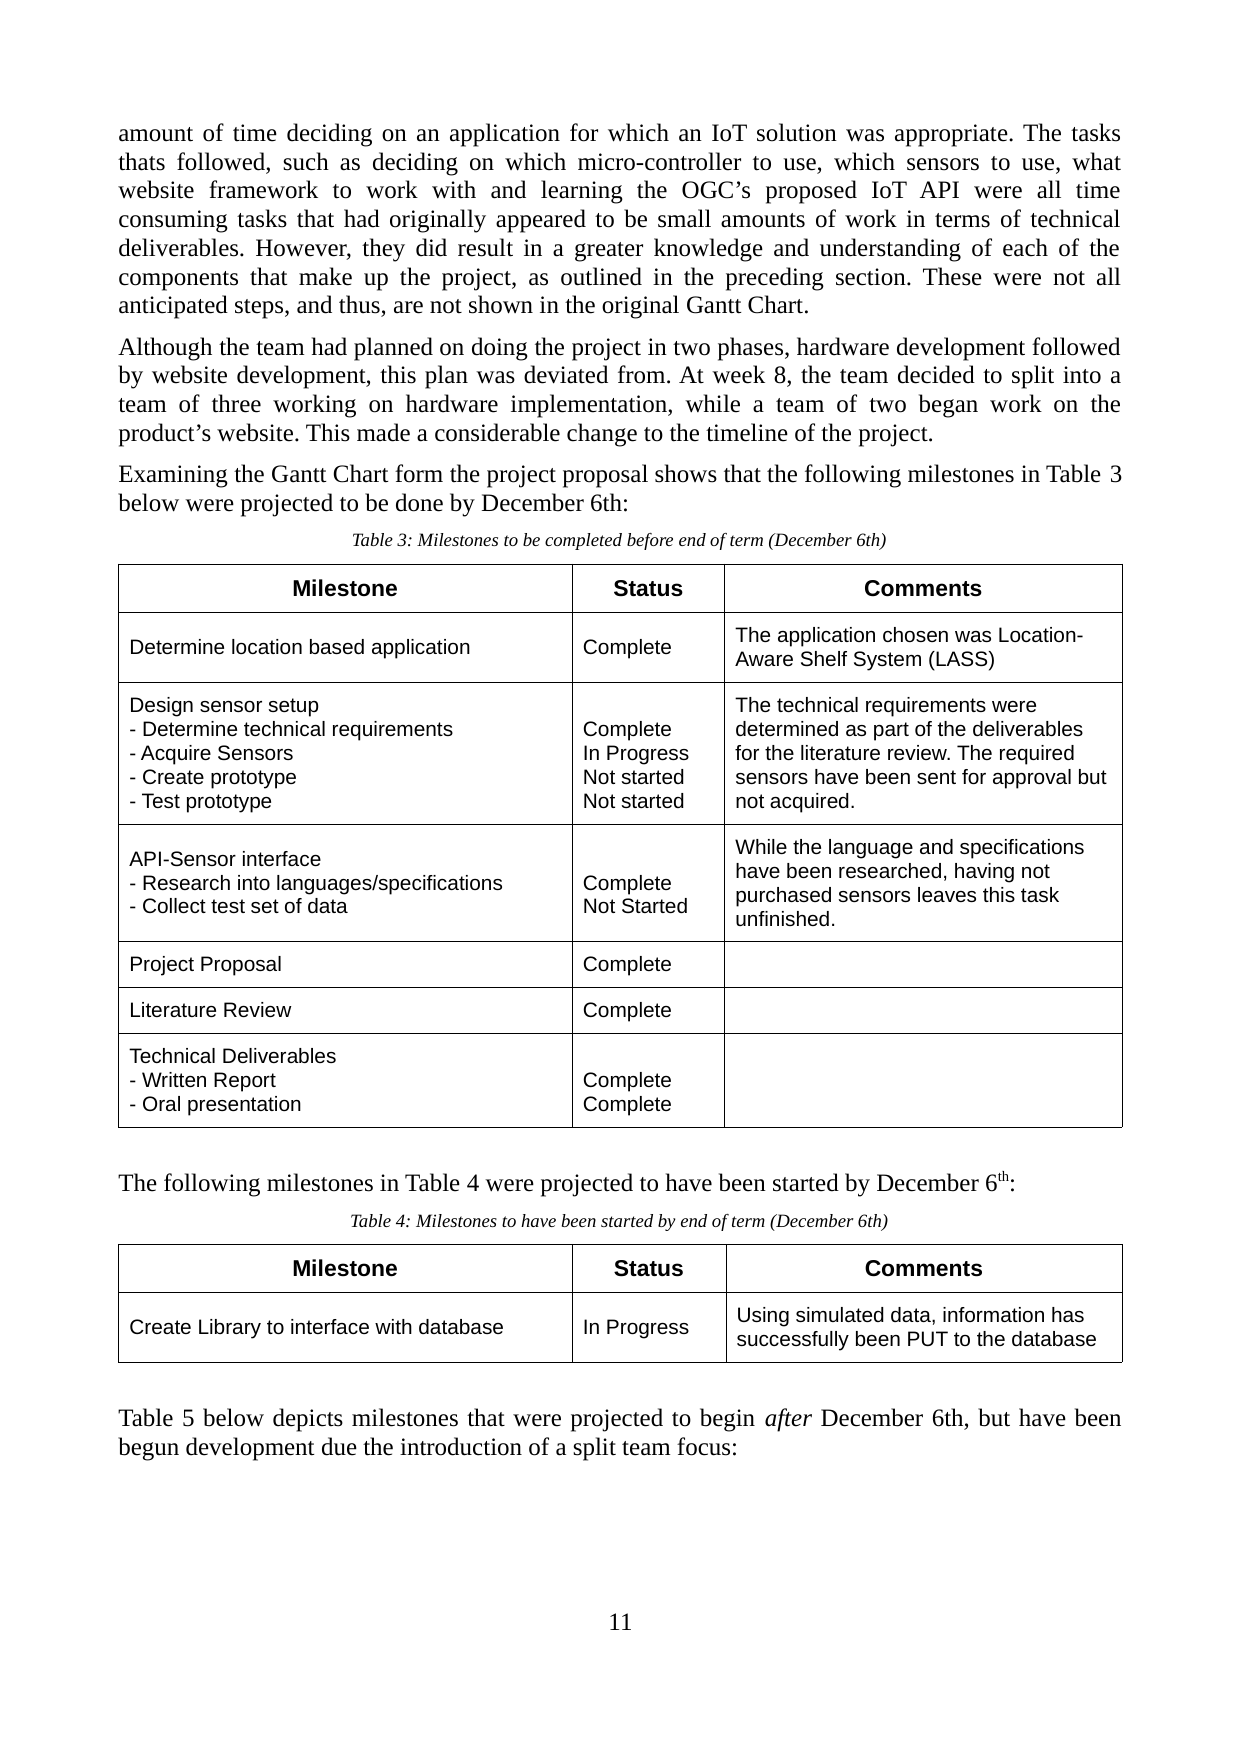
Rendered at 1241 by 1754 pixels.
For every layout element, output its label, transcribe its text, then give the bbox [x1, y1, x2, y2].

table_header Comments [725, 565, 1122, 612]
table_cell [725, 942, 1122, 987]
text Examining the Gantt Chart form the project proposal shows that the following milestones in Table 3 below were projected to be done by December 6th: [118, 459, 1122, 517]
table_cell The application chosen was Location-Aware Shelf System (LASS) [725, 613, 1122, 682]
text Table 3: Milestones to be completed before end of term (December 6th) [118, 529, 1122, 551]
table_header Milestone [119, 565, 572, 612]
table_cell Using simulated data, information has successfully been PUT to the database [727, 1293, 1122, 1362]
table_cell [725, 988, 1122, 1033]
table_header Status [573, 1245, 726, 1292]
text Although the team had planned on doing the project in two phases, hardware development followed by website development, this plan was deviated from. At week 8, the team decided to split into a team of three working on hardware implementation, while a team of two began work on the product’s website. This made a considerable change to the timeline of the project. [118, 332, 1122, 447]
table_cell The technical requirements were determined as part of the deliverables for the literature review. The required sensors have been sent for approval but not acquired. [725, 683, 1122, 823]
table_cell API-Sensor interface - Research into languages/specifications - Collect test set of data [119, 825, 572, 941]
table_cell While the language and specifications have been researched, having not purchased sensors leaves this task unfinished. [725, 825, 1122, 941]
table_cell Determine location based application [119, 613, 572, 682]
table_cell Complete Complete [573, 1034, 724, 1127]
table_cell Literature Review [119, 988, 572, 1033]
table_cell Complete [573, 613, 724, 682]
text Table 4: Milestones to have been started by end of term (December 6th) [118, 1209, 1122, 1231]
table_cell Project Proposal [119, 942, 572, 987]
table_cell Complete [573, 942, 724, 987]
table_cell In Progress [573, 1293, 726, 1362]
table_cell Complete [573, 988, 724, 1033]
table_cell Complete Not Started [573, 825, 724, 941]
text amount of time deciding on an application for which an IoT solution was appropriate. The tasks thats followed, such as deciding on which micro-controller to use, which sensors to use, what website framework to work with and learning the OGC’s proposed IoT API were all time consuming tasks that had originally appeared to be small amounts of work in terms of technical deliverables. However, they did result in a greater knowledge and understanding of each of the components that make up the project, as outlined in the preceding section. These were not all anticipated steps, and thus, are not shown in the original Gantt Chart. [118, 118, 1122, 319]
table_cell Complete In Progress Not started Not started [573, 683, 724, 823]
table_cell Create Library to interface with database [119, 1293, 572, 1362]
text Table 5 below depicts milestones that were projected to begin after December 6th, but have been begun development due the introduction of a split team focus: [118, 1403, 1122, 1461]
text The following milestones in Table 4 were projected to have been started by December 6th: [118, 1168, 1122, 1197]
table_header Milestone [119, 1245, 572, 1292]
table_header Status [573, 565, 724, 612]
table_header Comments [727, 1245, 1122, 1292]
table_cell Technical Deliverables - Written Report - Oral presentation [119, 1034, 572, 1127]
table_cell [725, 1034, 1122, 1127]
table_cell Design sensor setup - Determine technical requirements - Acquire Sensors - Create prototype - Test prototype [119, 683, 572, 823]
